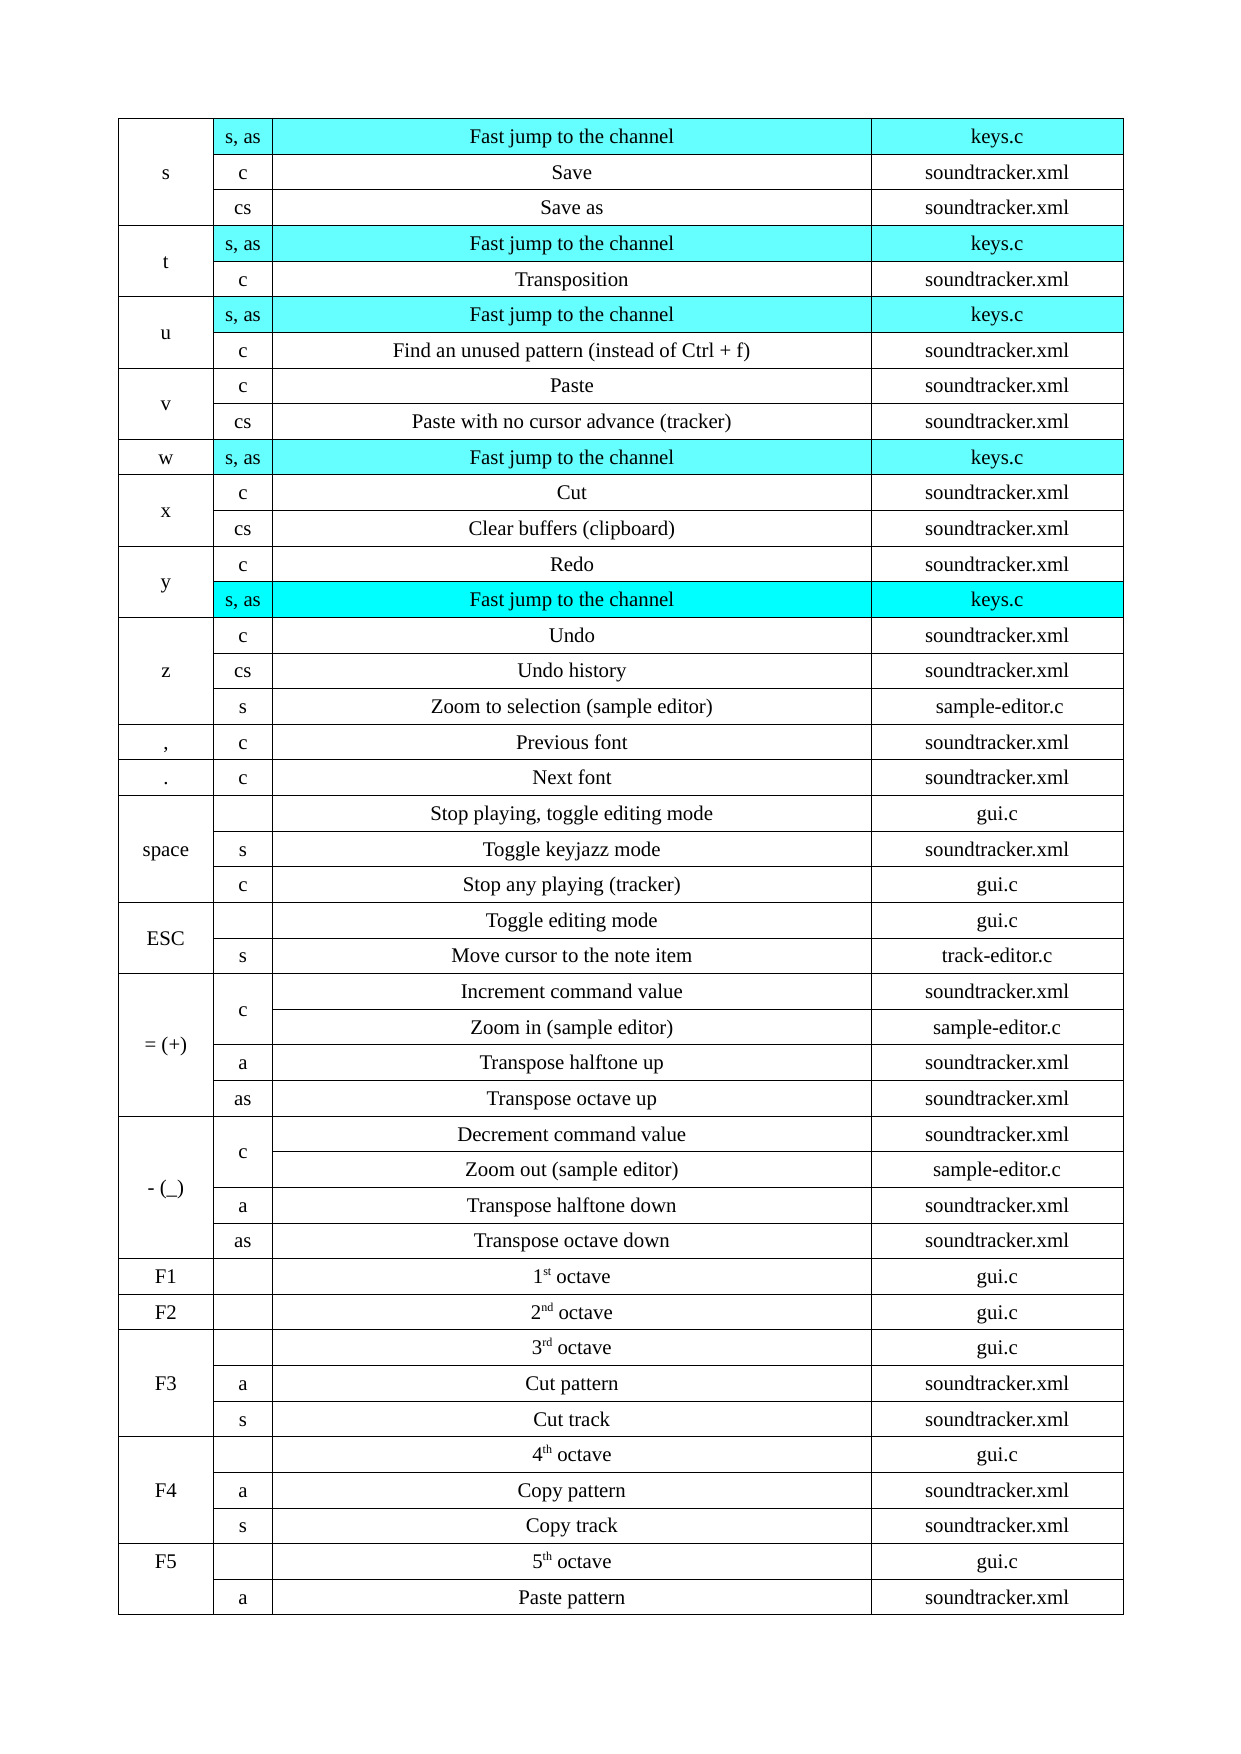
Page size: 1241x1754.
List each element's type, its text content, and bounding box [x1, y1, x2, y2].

table_cell F3 [119, 1330, 213, 1436]
table_cell gui.c [872, 796, 1123, 831]
table_cell ESC [119, 903, 213, 973]
table_cell Stop any playing (tracker) [273, 867, 871, 902]
table_cell Decrement command value [273, 1117, 871, 1151]
table_cell z [119, 618, 213, 724]
table_cell c [214, 262, 272, 296]
table_cell soundtracker.xml [872, 1580, 1123, 1614]
table_cell = (+) [119, 974, 213, 1116]
table_cell as [214, 1081, 272, 1116]
table_cell Paste with no cursor advance (tracker) [273, 404, 871, 439]
table_cell soundtracker.xml [872, 333, 1123, 367]
table_cell s [214, 1509, 272, 1543]
table_cell s, as [214, 582, 272, 617]
table_cell Fast jump to the channel [273, 226, 871, 261]
table_cell - (_) [119, 1117, 213, 1258]
table_cell s, as [214, 119, 272, 154]
table_cell s [119, 119, 213, 225]
table_cell Zoom to selection (sample editor) [273, 689, 871, 724]
table_cell keys.c [872, 440, 1123, 474]
table_cell c [214, 1117, 272, 1187]
table_cell soundtracker.xml [872, 475, 1123, 510]
table_cell sample-editor.c [872, 689, 1123, 724]
table_cell Transpose halftone down [273, 1188, 871, 1222]
table_cell track-editor.c [872, 939, 1123, 973]
table_cell soundtracker.xml [872, 155, 1123, 189]
table_cell Fast jump to the channel [273, 119, 871, 154]
table_cell [214, 1295, 272, 1329]
table_cell Transpose halftone up [273, 1045, 871, 1080]
table_cell soundtracker.xml [872, 1402, 1123, 1436]
table_cell sample-editor.c [872, 1010, 1123, 1044]
table_cell soundtracker.xml [872, 1188, 1123, 1222]
table_cell soundtracker.xml [872, 262, 1123, 296]
table_cell Increment command value [273, 974, 871, 1009]
table_cell Paste pattern [273, 1580, 871, 1614]
table_cell 5th octave [273, 1544, 871, 1579]
table_cell gui.c [872, 1437, 1123, 1472]
table_cell sample-editor.c [872, 1152, 1123, 1187]
table_cell 3rd octave [273, 1330, 871, 1365]
table_cell gui.c [872, 867, 1123, 902]
table_cell soundtracker.xml [872, 725, 1123, 759]
table_cell soundtracker.xml [872, 618, 1123, 652]
table_cell Next font [273, 760, 871, 795]
table_cell soundtracker.xml [872, 547, 1123, 581]
table_cell gui.c [872, 1544, 1123, 1579]
table_cell Transposition [273, 262, 871, 296]
table_cell gui.c [872, 1330, 1123, 1365]
table_cell Redo [273, 547, 871, 581]
table_cell soundtracker.xml [872, 511, 1123, 546]
table_cell c [214, 333, 272, 367]
table_cell c [214, 618, 272, 652]
table_cell soundtracker.xml [872, 190, 1123, 225]
table_cell c [214, 760, 272, 795]
table_cell t [119, 226, 213, 296]
table_cell Transpose octave down [273, 1224, 871, 1258]
table_cell [214, 796, 272, 831]
table_cell c [214, 725, 272, 759]
table_cell a [214, 1045, 272, 1080]
table_cell s, as [214, 440, 272, 474]
table_cell keys.c [872, 297, 1123, 332]
table_cell c [214, 155, 272, 189]
table_cell s [214, 689, 272, 724]
table_cell Find an unused pattern (instead of Ctrl + f) [273, 333, 871, 367]
table_cell gui.c [872, 1295, 1123, 1329]
table_cell soundtracker.xml [872, 1473, 1123, 1507]
table_cell v [119, 369, 213, 439]
table_cell [214, 903, 272, 937]
table_cell Save as [273, 190, 871, 225]
table_cell soundtracker.xml [872, 974, 1123, 1009]
table_cell gui.c [872, 1259, 1123, 1294]
table_cell 1st octave [273, 1259, 871, 1294]
table_cell c [214, 547, 272, 581]
table_cell Fast jump to the channel [273, 440, 871, 474]
table_cell w [119, 440, 213, 474]
table_cell soundtracker.xml [872, 369, 1123, 403]
table_cell Paste [273, 369, 871, 403]
table_cell Copy track [273, 1509, 871, 1543]
table_cell soundtracker.xml [872, 404, 1123, 439]
table_cell a [214, 1580, 272, 1614]
table_cell c [214, 369, 272, 403]
table_cell soundtracker.xml [872, 1081, 1123, 1116]
table_cell F2 [119, 1295, 213, 1329]
table_cell Undo history [273, 654, 871, 688]
table_cell c [214, 867, 272, 902]
table_cell a [214, 1188, 272, 1222]
table_cell 2nd octave [273, 1295, 871, 1329]
table_cell soundtracker.xml [872, 760, 1123, 795]
table_cell soundtracker.xml [872, 832, 1123, 866]
table_cell [214, 1437, 272, 1472]
table_cell soundtracker.xml [872, 1224, 1123, 1258]
table_cell Clear buffers (clipboard) [273, 511, 871, 546]
table_cell . [119, 760, 213, 795]
table_cell soundtracker.xml [872, 1509, 1123, 1543]
table_cell , [119, 725, 213, 759]
table_cell Stop playing, toggle editing mode [273, 796, 871, 831]
table_cell s [214, 939, 272, 973]
table_cell Cut track [273, 1402, 871, 1436]
table_cell c [214, 475, 272, 510]
table_cell Toggle editing mode [273, 903, 871, 937]
table_cell Fast jump to the channel [273, 582, 871, 617]
table_cell y [119, 547, 213, 617]
table_cell u [119, 297, 213, 367]
table_cell gui.c [872, 903, 1123, 937]
table_cell soundtracker.xml [872, 1045, 1123, 1080]
table_cell space [119, 796, 213, 902]
table_cell Undo [273, 618, 871, 652]
table_cell a [214, 1473, 272, 1507]
table_cell keys.c [872, 119, 1123, 154]
table_cell s [214, 1402, 272, 1436]
table_cell s, as [214, 226, 272, 261]
table_cell F4 [119, 1437, 213, 1543]
table_cell x [119, 475, 213, 546]
table_cell Toggle keyjazz mode [273, 832, 871, 866]
table_cell Zoom out (sample editor) [273, 1152, 871, 1187]
table_cell Fast jump to the channel [273, 297, 871, 332]
table_cell cs [214, 511, 272, 546]
table_cell cs [214, 190, 272, 225]
table_cell soundtracker.xml [872, 654, 1123, 688]
table_cell Cut [273, 475, 871, 510]
table_cell as [214, 1224, 272, 1258]
table_cell keys.c [872, 226, 1123, 261]
table_cell Cut pattern [273, 1366, 871, 1401]
table_cell cs [214, 404, 272, 439]
table_cell s [214, 832, 272, 866]
table_cell F5 [119, 1544, 213, 1614]
table_cell [214, 1544, 272, 1579]
table_cell s, as [214, 297, 272, 332]
table_cell Move cursor to the note item [273, 939, 871, 973]
table_cell soundtracker.xml [872, 1366, 1123, 1401]
table_cell Previous font [273, 725, 871, 759]
table_cell Transpose octave up [273, 1081, 871, 1116]
table_cell cs [214, 654, 272, 688]
table_cell keys.c [872, 582, 1123, 617]
table_cell Save [273, 155, 871, 189]
table_cell Zoom in (sample editor) [273, 1010, 871, 1044]
table_cell 4th octave [273, 1437, 871, 1472]
table_cell a [214, 1366, 272, 1401]
table_cell Copy pattern [273, 1473, 871, 1507]
table_cell F1 [119, 1259, 213, 1294]
table_cell [214, 1259, 272, 1294]
table_cell c [214, 974, 272, 1044]
table_cell soundtracker.xml [872, 1117, 1123, 1151]
table_cell [214, 1330, 272, 1365]
